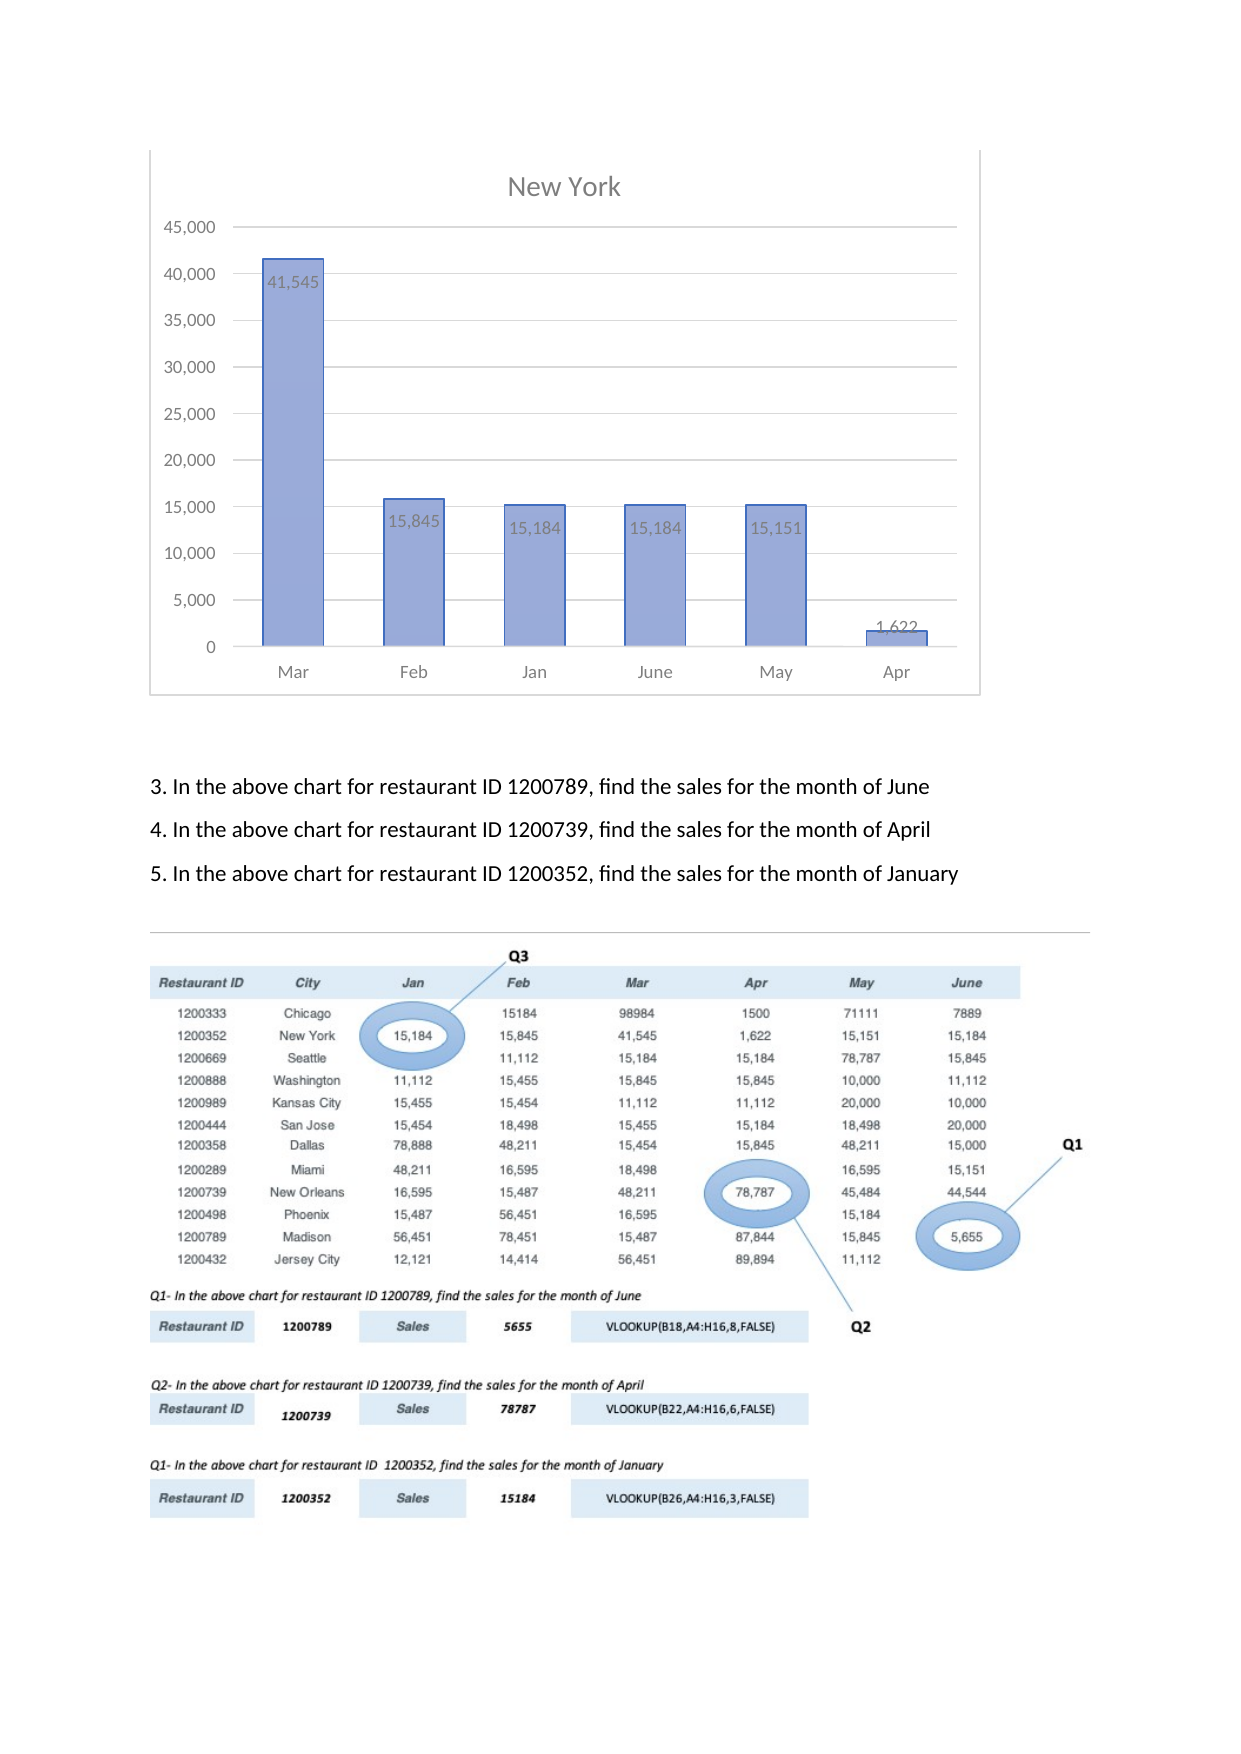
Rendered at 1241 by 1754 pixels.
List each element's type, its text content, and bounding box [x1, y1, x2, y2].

text 4. In the above chart for restaurant ID 1200739, find the sales for the month of April [150, 816, 1090, 843]
text 5. In the above chart for restaurant ID 1200352, find the sales for the month of January [150, 859, 1090, 887]
text 3. In the above chart for restaurant ID 1200789, find the sales for the month of June [150, 772, 1090, 800]
